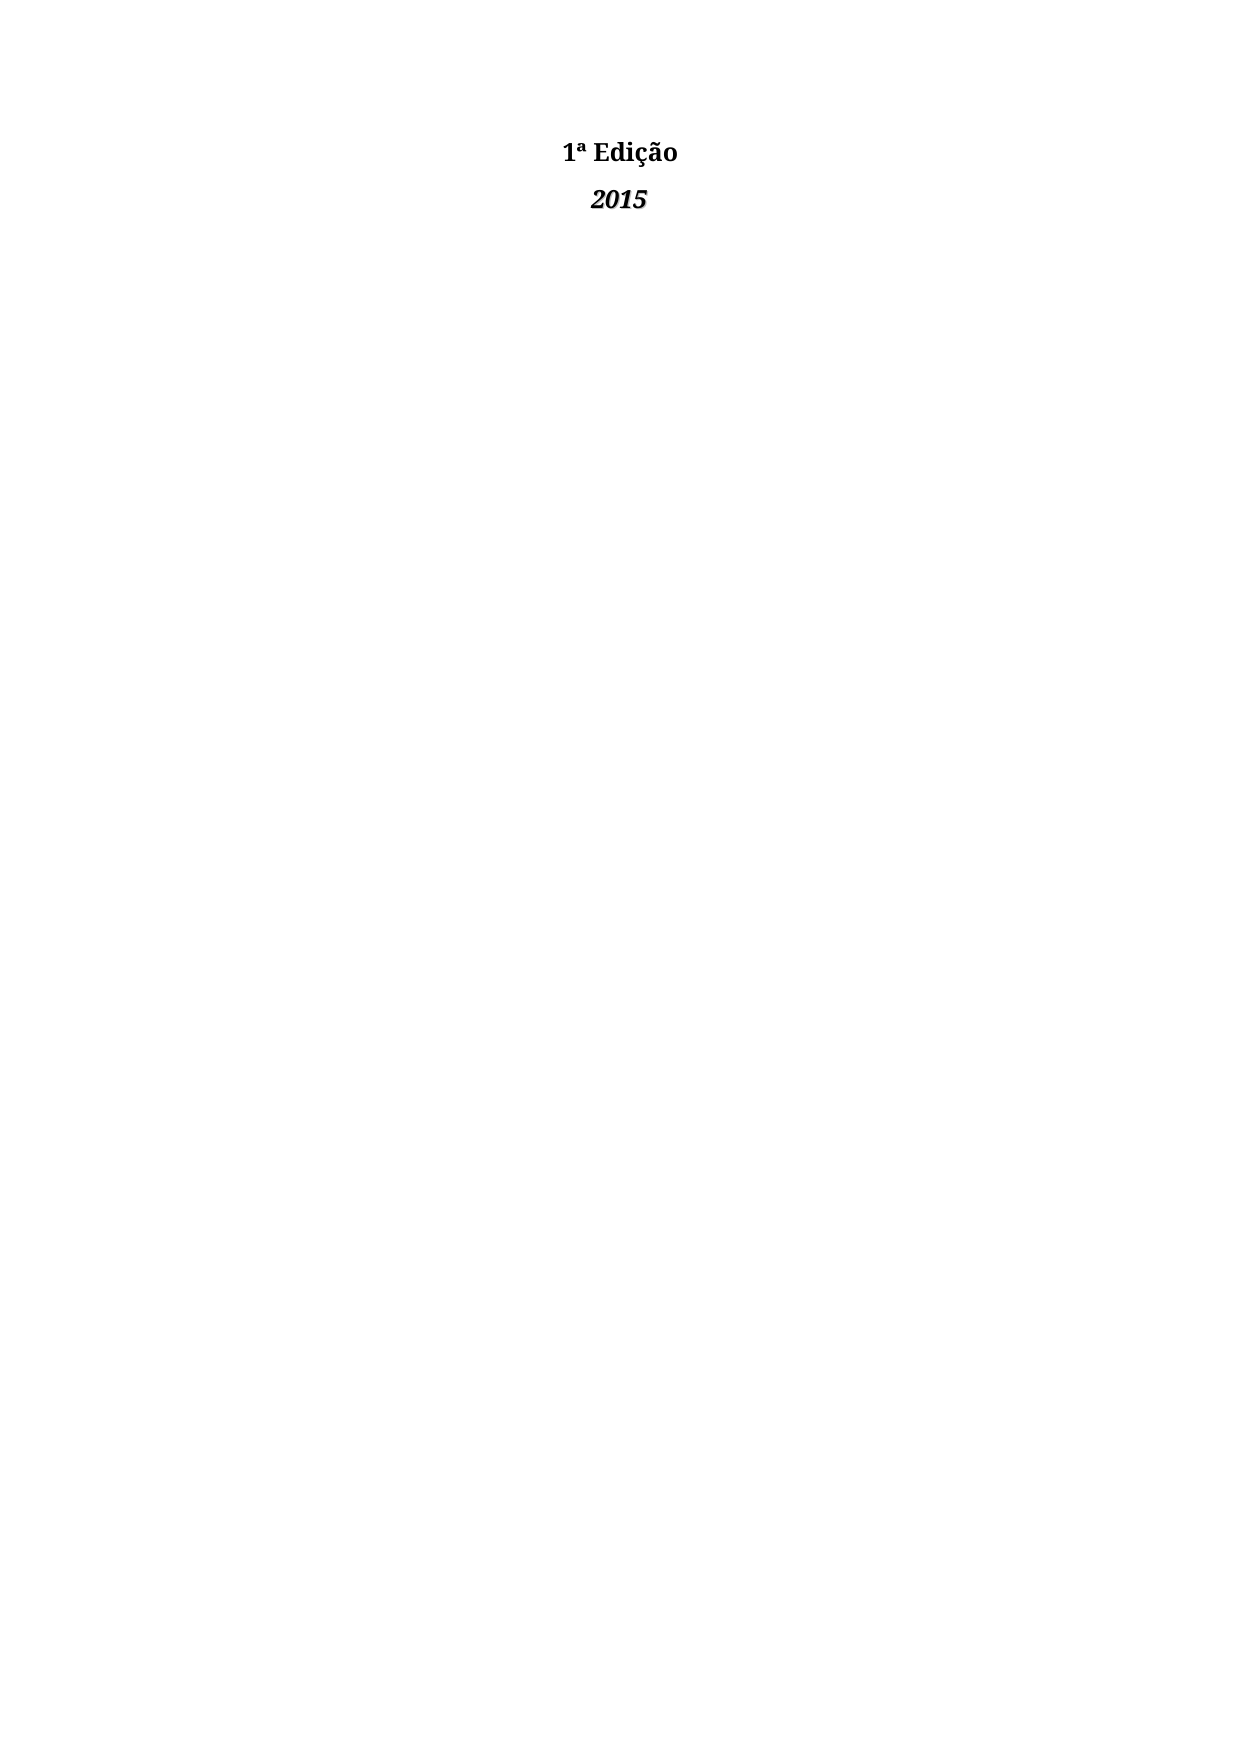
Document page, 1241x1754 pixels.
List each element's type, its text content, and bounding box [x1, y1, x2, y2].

text 1ª Edição [136, 135, 1104, 169]
text 2015 [136, 182, 1104, 216]
